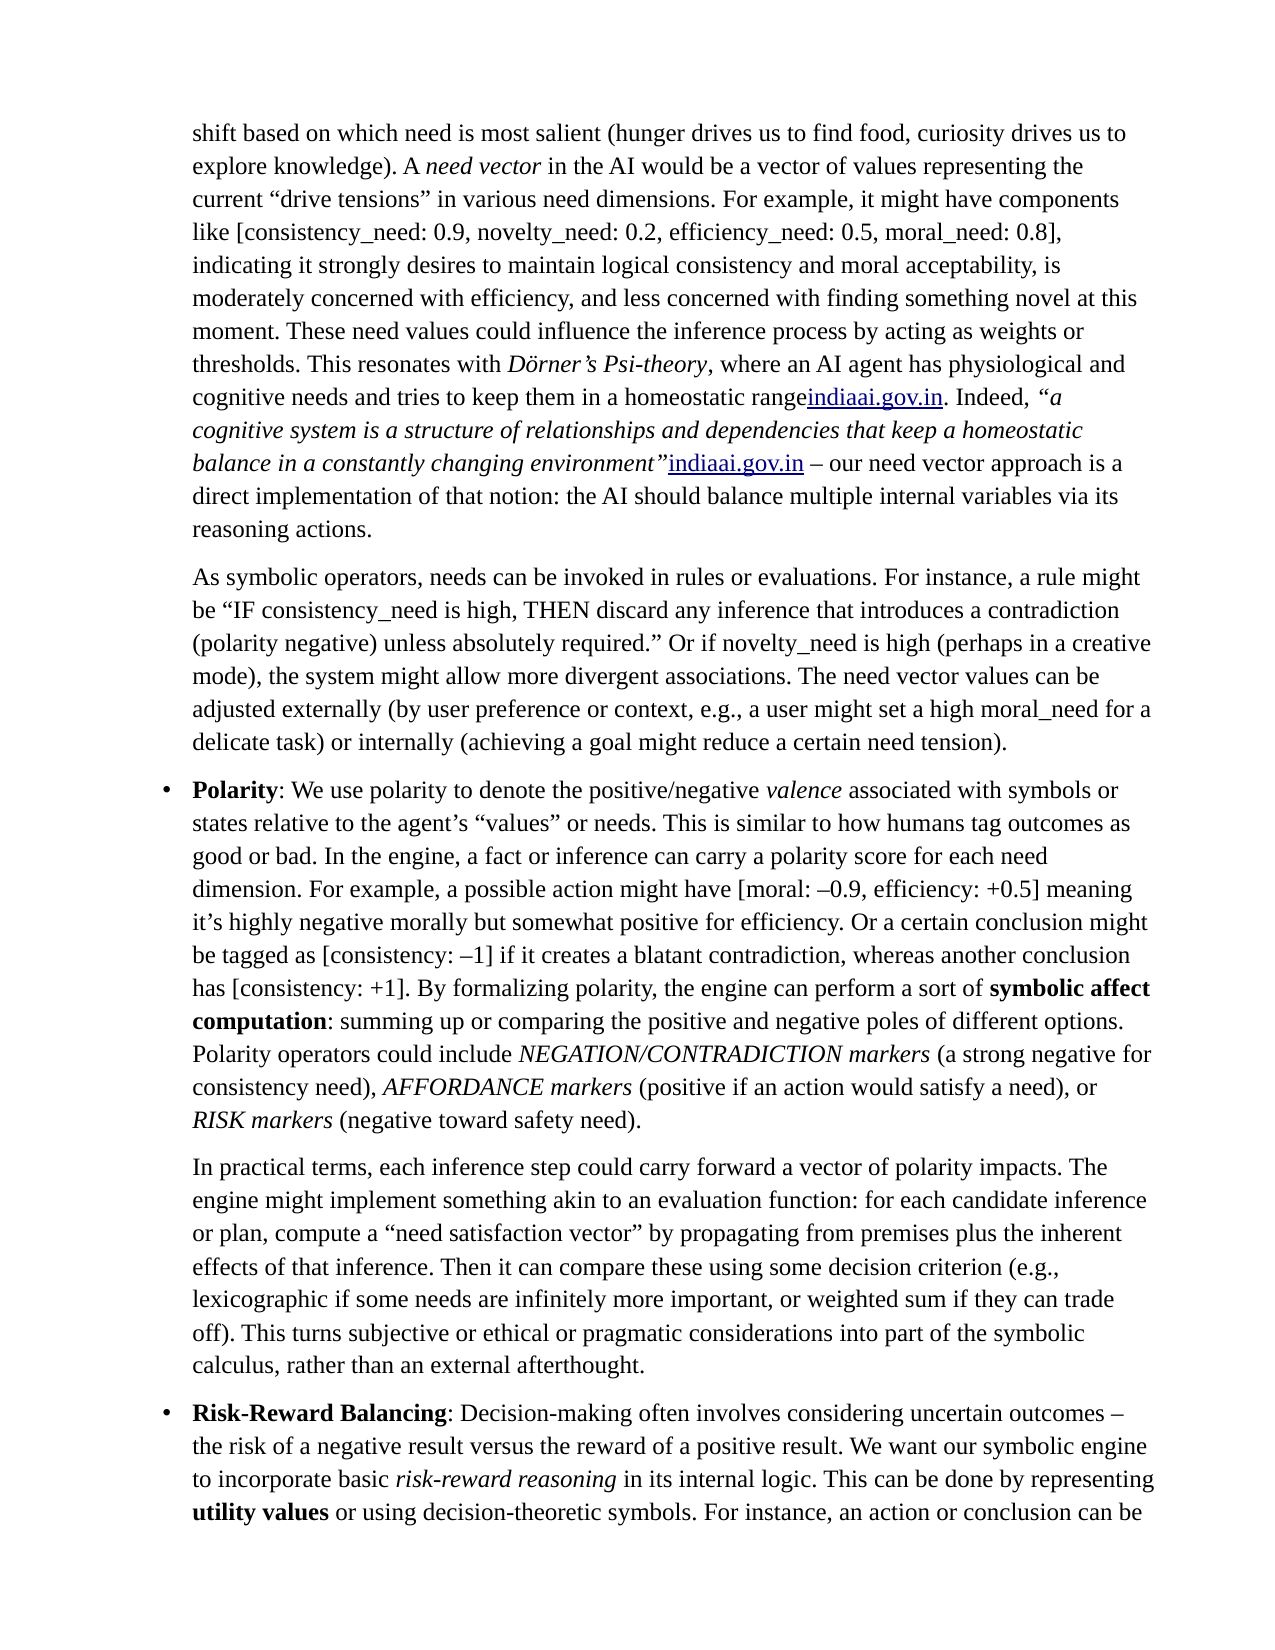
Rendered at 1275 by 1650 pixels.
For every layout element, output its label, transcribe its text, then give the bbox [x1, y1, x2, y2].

list In practical terms, each inference step could carry forward a vector of polarity impacts. The engine might implement something akin to an evaluation function: for each candidate inference or plan, compute a “need satisfaction vector” by propagating from premises plus the inherent effects of that inference. Then it can compare these using some decision criterion (e.g., lexicographic if some needs are infinitely more important, or weighted sum if they can trade off). This turns subjective or ethical or pragmatic considerations into part of the symbolic calculus, rather than an external afterthought. [162, 1152, 1157, 1379]
list Risk-Reward Balancing: Decision-making often involves considering uncertain outcomes – the risk of a negative result versus the reward of a positive result. We want our symbolic engine to incorporate basic risk-reward reasoning in its internal logic. This can be done by representing utility values or using decision-theoretic symbols. For instance, an action or conclusion can be [162, 1398, 1157, 1526]
list Polarity: We use polarity to denote the positive/negative valence associated with symbols or states relative to the agent’s “values” or needs. This is similar to how humans tag outcomes as good or bad. In the engine, a fact or inference can carry a polarity score for each need dimension. For example, a possible action might have [moral: –0.9, efficiency: +0.5] meaning it’s highly negative morally but somewhat positive for efficiency. Or a certain conclusion might be tagged as [consistency: –1] if it creates a blatant contradiction, whereas another conclusion has [consistency: +1]. By formalizing polarity, the engine can perform a sort of symbolic affect computation: summing up or comparing the positive and negative poles of different options. Polarity operators could include NEGATION/CONTRADICTION markers (a strong negative for consistency need), AFFORDANCE markers (positive if an action would satisfy a need), or RISK markers (negative toward safety need). [162, 775, 1157, 1134]
list As symbolic operators, needs can be invoked in rules or evaluations. For instance, a rule might be “IF consistency_need is high, THEN discard any inference that introduces a contradiction (polarity negative) unless absolutely required.” Or if novelty_need is high (perhaps in a creative mode), the system might allow more divergent associations. The need vector values can be adjusted externally (by user preference or context, e.g., a user might set a high moral_need for a delicate task) or internally (achieving a goal might reduce a certain need tension). [162, 562, 1157, 756]
list shift based on which need is most salient (hunger drives us to find food, curiosity drives us to explore knowledge). A need vector in the AI would be a vector of values representing the current “drive tensions” in various need dimensions. For example, it might have components like [consistency_need: 0.9, novelty_need: 0.2, efficiency_need: 0.5, moral_need: 0.8], indicating it strongly desires to maintain logical consistency and moral acceptability, is moderately concerned with efficiency, and less concerned with finding something novel at this moment. These need values could influence the inference process by acting as weights or thresholds. This resonates with Dörner’s Psi-theory, where an AI agent has physiological and cognitive needs and tries to keep them in a homeostatic range​indiaai.gov.in. Indeed, “a cognitive system is a structure of relationships and dependencies that keep a homeostatic balance in a constantly changing environment”​indiaai.gov.in – our need vector approach is a direct implementation of that notion: the AI should balance multiple internal variables via its reasoning actions. [162, 118, 1157, 543]
